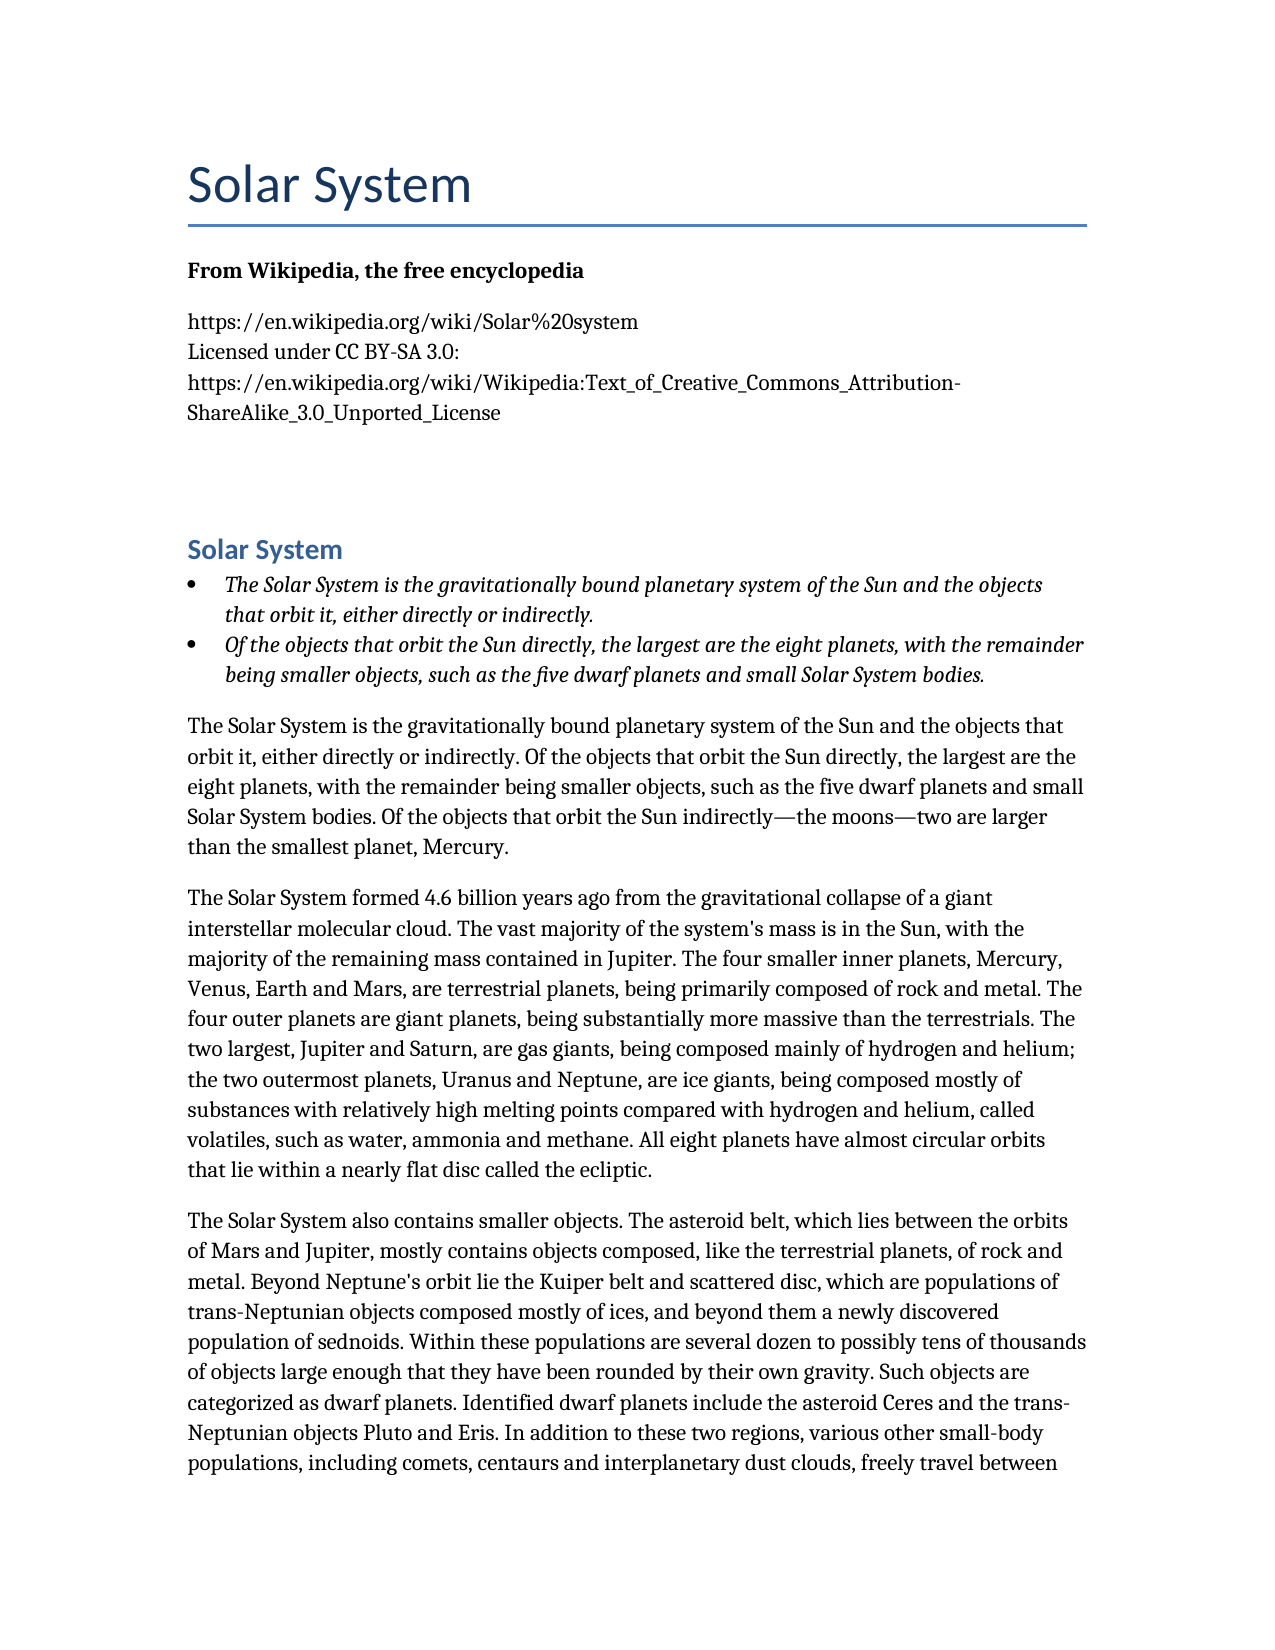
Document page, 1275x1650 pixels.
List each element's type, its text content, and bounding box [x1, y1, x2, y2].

list The Solar System is the gravitationally bound planetary system of the Sun and the objects that orbit it, either directly or indirectly. [187, 572, 1087, 628]
text The Solar System also contains smaller objects. The asteroid belt, which lies between the orbits of Mars and Jupiter, mostly contains objects composed, like the terrestrial planets, of rock and metal. Beyond Neptune's orbit lie the Kuiper belt and scattered disc, which are populations of trans-Neptunian objects composed mostly of ices, and beyond them a newly discovered population of sednoids. Within these populations are several dozen to possibly tens of thousands of objects large enough that they have been rounded by their own gravity. Such objects are categorized as dwarf planets. Identified dwarf planets include the asteroid Ceres and the trans-Neptunian objects Pluto and Eris. In addition to these two regions, various other small-body populations, including comets, centaurs and interplanetary dust clouds, freely travel between [187, 1208, 1087, 1476]
text https://en.wikipedia.org/wiki/Solar%20system Licensed under CC BY-SA 3.0: https://en.wikipedia.org/wiki/Wikipedia:Text_of_Creative_Commons_Attribution-ShareAlike_3.0_Unported_License [187, 309, 1087, 426]
list Of the objects that orbit the Sun directly, the largest are the eight planets, with the remainder being smaller objects, such as the five dwarf planets and small Solar System bodies. [187, 632, 1087, 689]
text From Wikipedia, the free encyclopedia [187, 258, 1087, 284]
text The Solar System formed 4.6 billion years ago from the gravitational collapse of a giant interstellar molecular cloud. The vast majority of the system's mass is in the Sun, with the majority of the remaining mass contained in Jupiter. The four smaller inner planets, Mercury, Venus, Earth and Mars, are terrestrial planets, being primarily composed of rock and metal. The four outer planets are giant planets, being substantially more massive than the terrestrials. The two largest, Jupiter and Saturn, are gas giants, being composed mainly of hydrogen and helium; the two outermost planets, Uranus and Neptune, are ice giants, being composed mostly of substances with relatively high melting points compared with hydrogen and helium, called volatiles, such as water, ammonia and methane. All eight planets have almost circular orbits that lie within a nearly flat disc called the ecliptic. [187, 885, 1087, 1183]
subtitle Solar System [187, 531, 1087, 566]
text The Solar System is the gravitationally bound planetary system of the Sun and the objects that orbit it, either directly or indirectly. Of the objects that orbit the Sun directly, the largest are the eight planets, with the remainder being smaller objects, such as the five dwarf planets and small Solar System bodies. Of the objects that orbit the Sun indirectly—the moons—two are larger than the smallest planet, Mercury. [187, 713, 1087, 861]
title Solar System [187, 150, 1087, 227]
